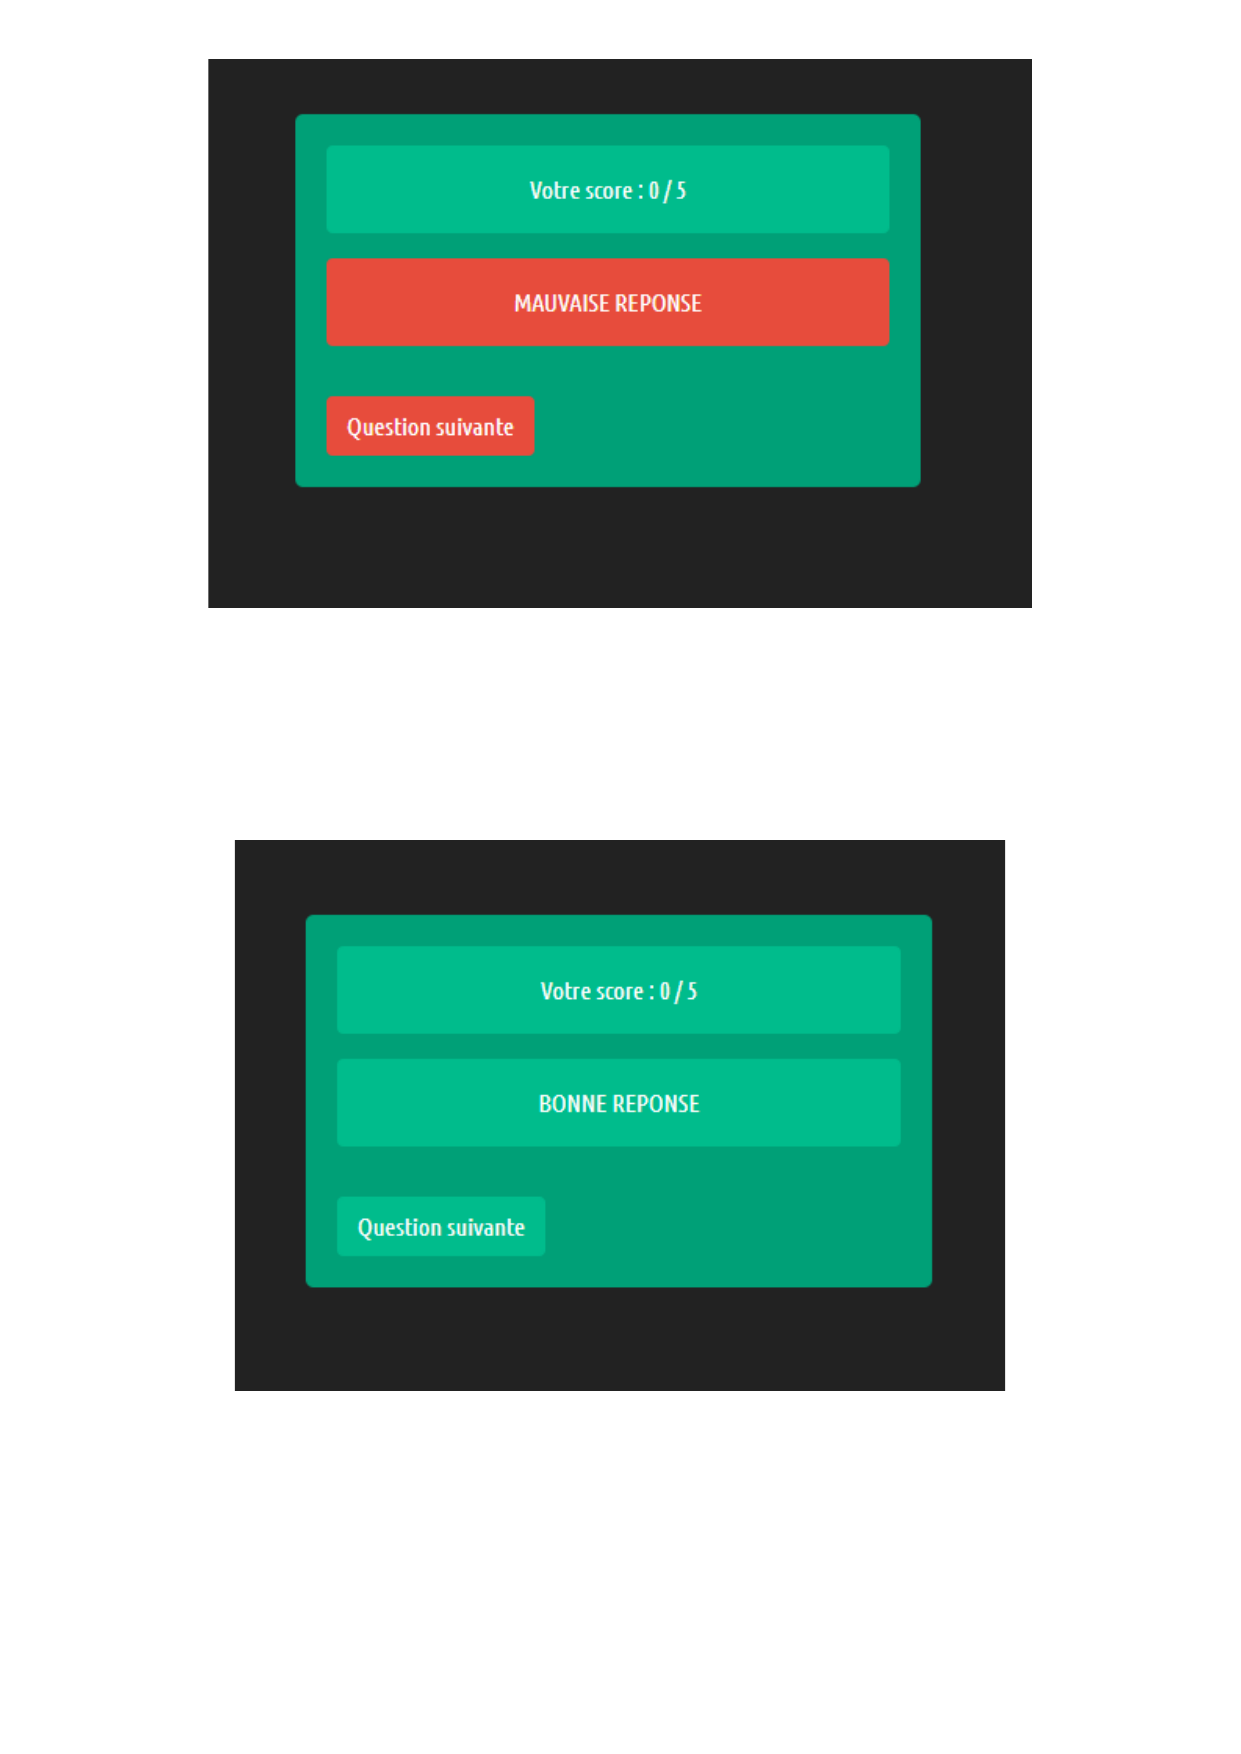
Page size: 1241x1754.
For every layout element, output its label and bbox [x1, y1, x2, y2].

picture [208, 59, 1032, 608]
picture [234, 840, 1006, 1391]
